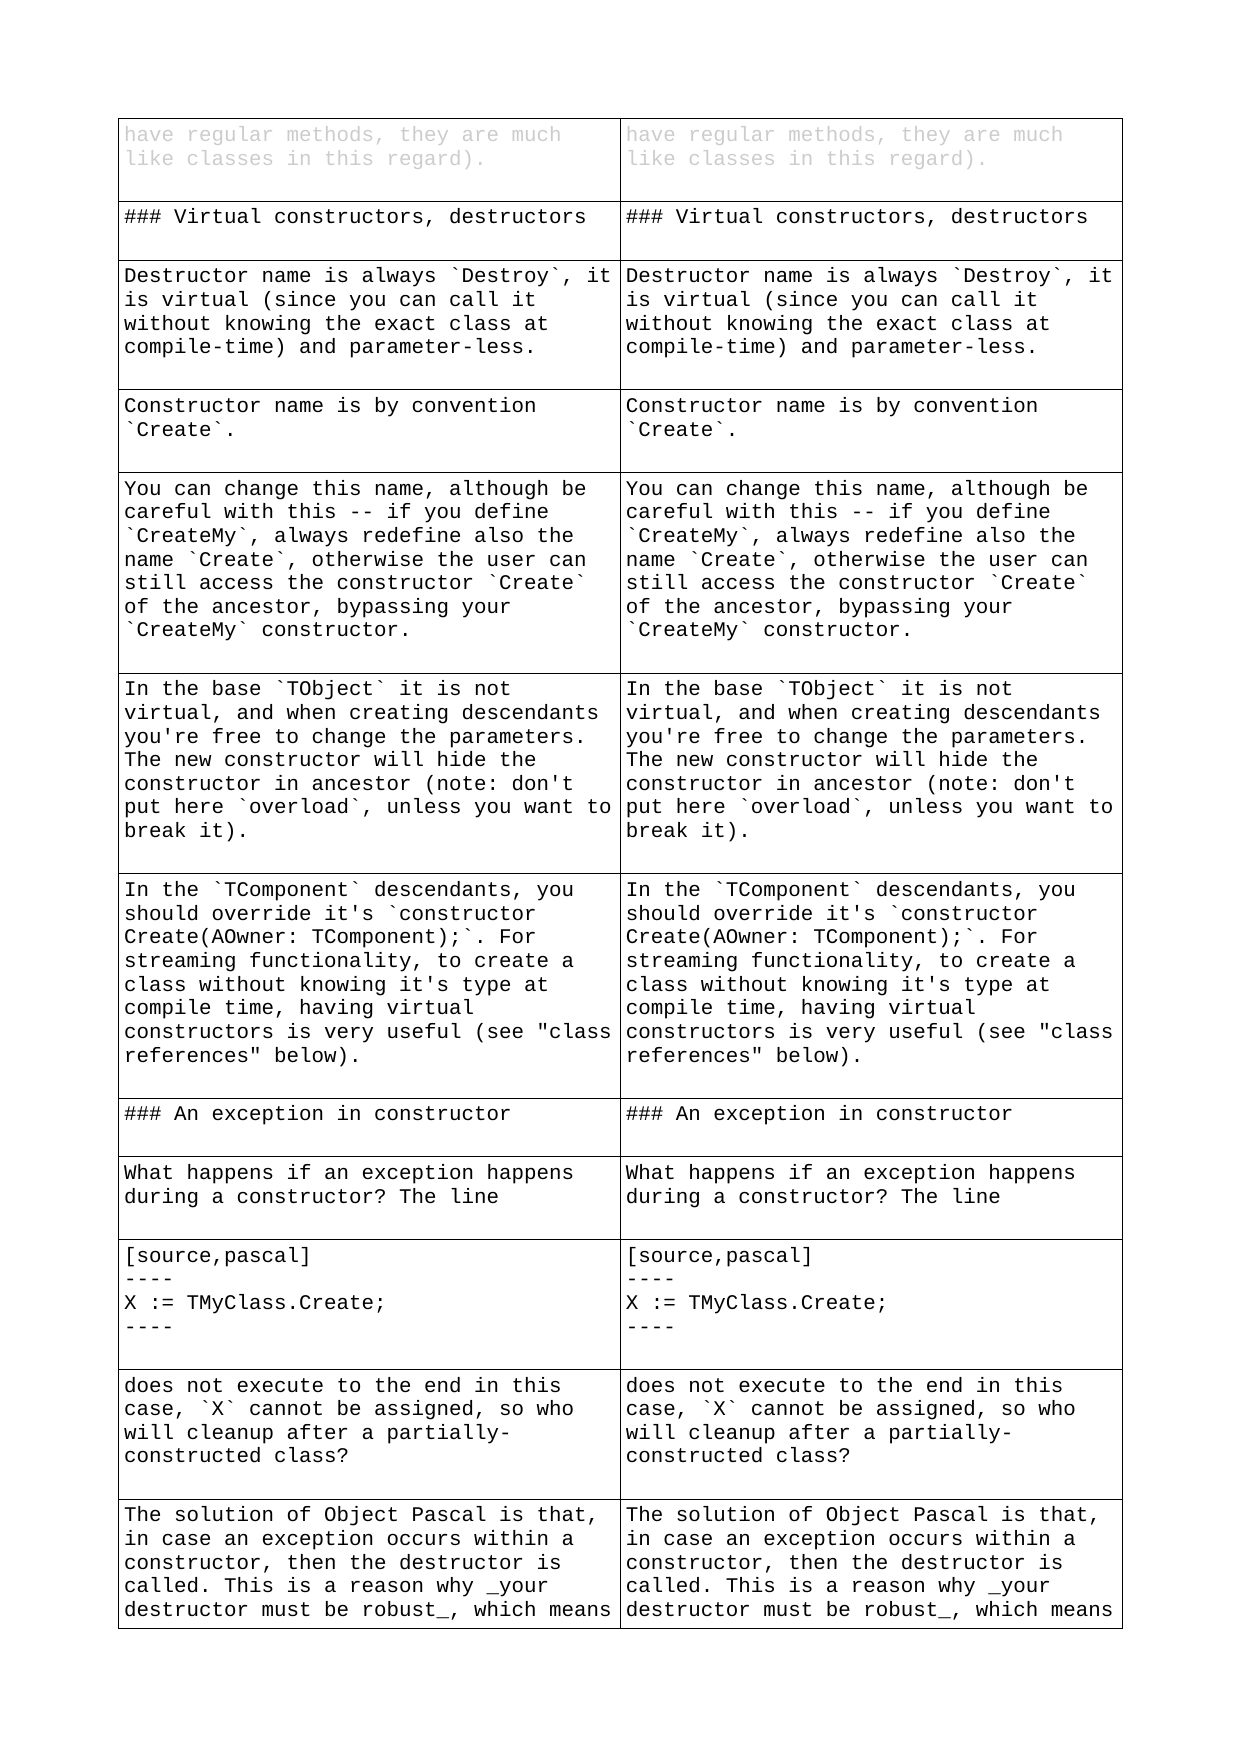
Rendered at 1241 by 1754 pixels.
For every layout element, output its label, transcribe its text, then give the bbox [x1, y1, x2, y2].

table_cell The solution of Object Pascal is that, in case an exception occurs within a constructor, then the destructor is called. This is a reason why _your destructor must be robust_, which means [621, 1500, 1122, 1628]
table_cell does not execute to the end in this case, `X` cannot be assigned, so who will cleanup after a partially-constructed class? [621, 1370, 1122, 1498]
table_cell Constructor name is by convention `Create`. [621, 390, 1122, 472]
table_cell In the base `TObject` it is not virtual, and when creating descendants you're free to change the parameters. The new constructor will hide the constructor in ancestor (note: don't put here `overload`, unless you want to break it). [119, 674, 620, 873]
table_cell Constructor name is by convention `Create`. [119, 390, 620, 472]
table_cell In the base `TObject` it is not virtual, and when creating descendants you're free to change the parameters. The new constructor will hide the constructor in ancestor (note: don't put here `overload`, unless you want to break it). [621, 674, 1122, 873]
table_cell ### Virtual constructors, destructors [621, 202, 1122, 259]
table_cell have regular methods, they are much like classes in this regard). [621, 119, 1122, 201]
table_cell ### An exception in constructor [621, 1099, 1122, 1156]
table_cell What happens if an exception happens during a constructor? The line [119, 1157, 620, 1239]
table_cell Destructor name is always `Destroy`, it is virtual (since you can call it without knowing the exact class at compile-time) and parameter-less. [119, 261, 620, 389]
table_cell [source,pascal] ---- X := TMyClass.Create; ---- [119, 1240, 620, 1369]
table_cell have regular methods, they are much like classes in this regard). [119, 119, 620, 201]
table_cell ### Virtual constructors, destructors [119, 202, 620, 259]
table_cell In the `TComponent` descendants, you should override it's `constructor Create(AOwner: TComponent);`. For streaming functionality, to create a class without knowing it's type at compile time, having virtual constructors is very useful (see "class references" below). [119, 874, 620, 1098]
table_cell [source,pascal] ---- X := TMyClass.Create; ---- [621, 1240, 1122, 1369]
table_cell ### An exception in constructor [119, 1099, 620, 1156]
table_cell In the `TComponent` descendants, you should override it's `constructor Create(AOwner: TComponent);`. For streaming functionality, to create a class without knowing it's type at compile time, having virtual constructors is very useful (see "class references" below). [621, 874, 1122, 1098]
table_cell Destructor name is always `Destroy`, it is virtual (since you can call it without knowing the exact class at compile-time) and parameter-less. [621, 261, 1122, 389]
table_cell The solution of Object Pascal is that, in case an exception occurs within a constructor, then the destructor is called. This is a reason why _your destructor must be robust_, which means [119, 1500, 620, 1628]
table_cell What happens if an exception happens during a constructor? The line [621, 1157, 1122, 1239]
table_cell You can change this name, although be careful with this -- if you define `CreateMy`, always redefine also the name `Create`, otherwise the user can still access the constructor `Create` of the ancestor, bypassing your `CreateMy` constructor. [119, 473, 620, 672]
table_cell does not execute to the end in this case, `X` cannot be assigned, so who will cleanup after a partially-constructed class? [119, 1370, 620, 1498]
table_cell You can change this name, although be careful with this -- if you define `CreateMy`, always redefine also the name `Create`, otherwise the user can still access the constructor `Create` of the ancestor, bypassing your `CreateMy` constructor. [621, 473, 1122, 672]
